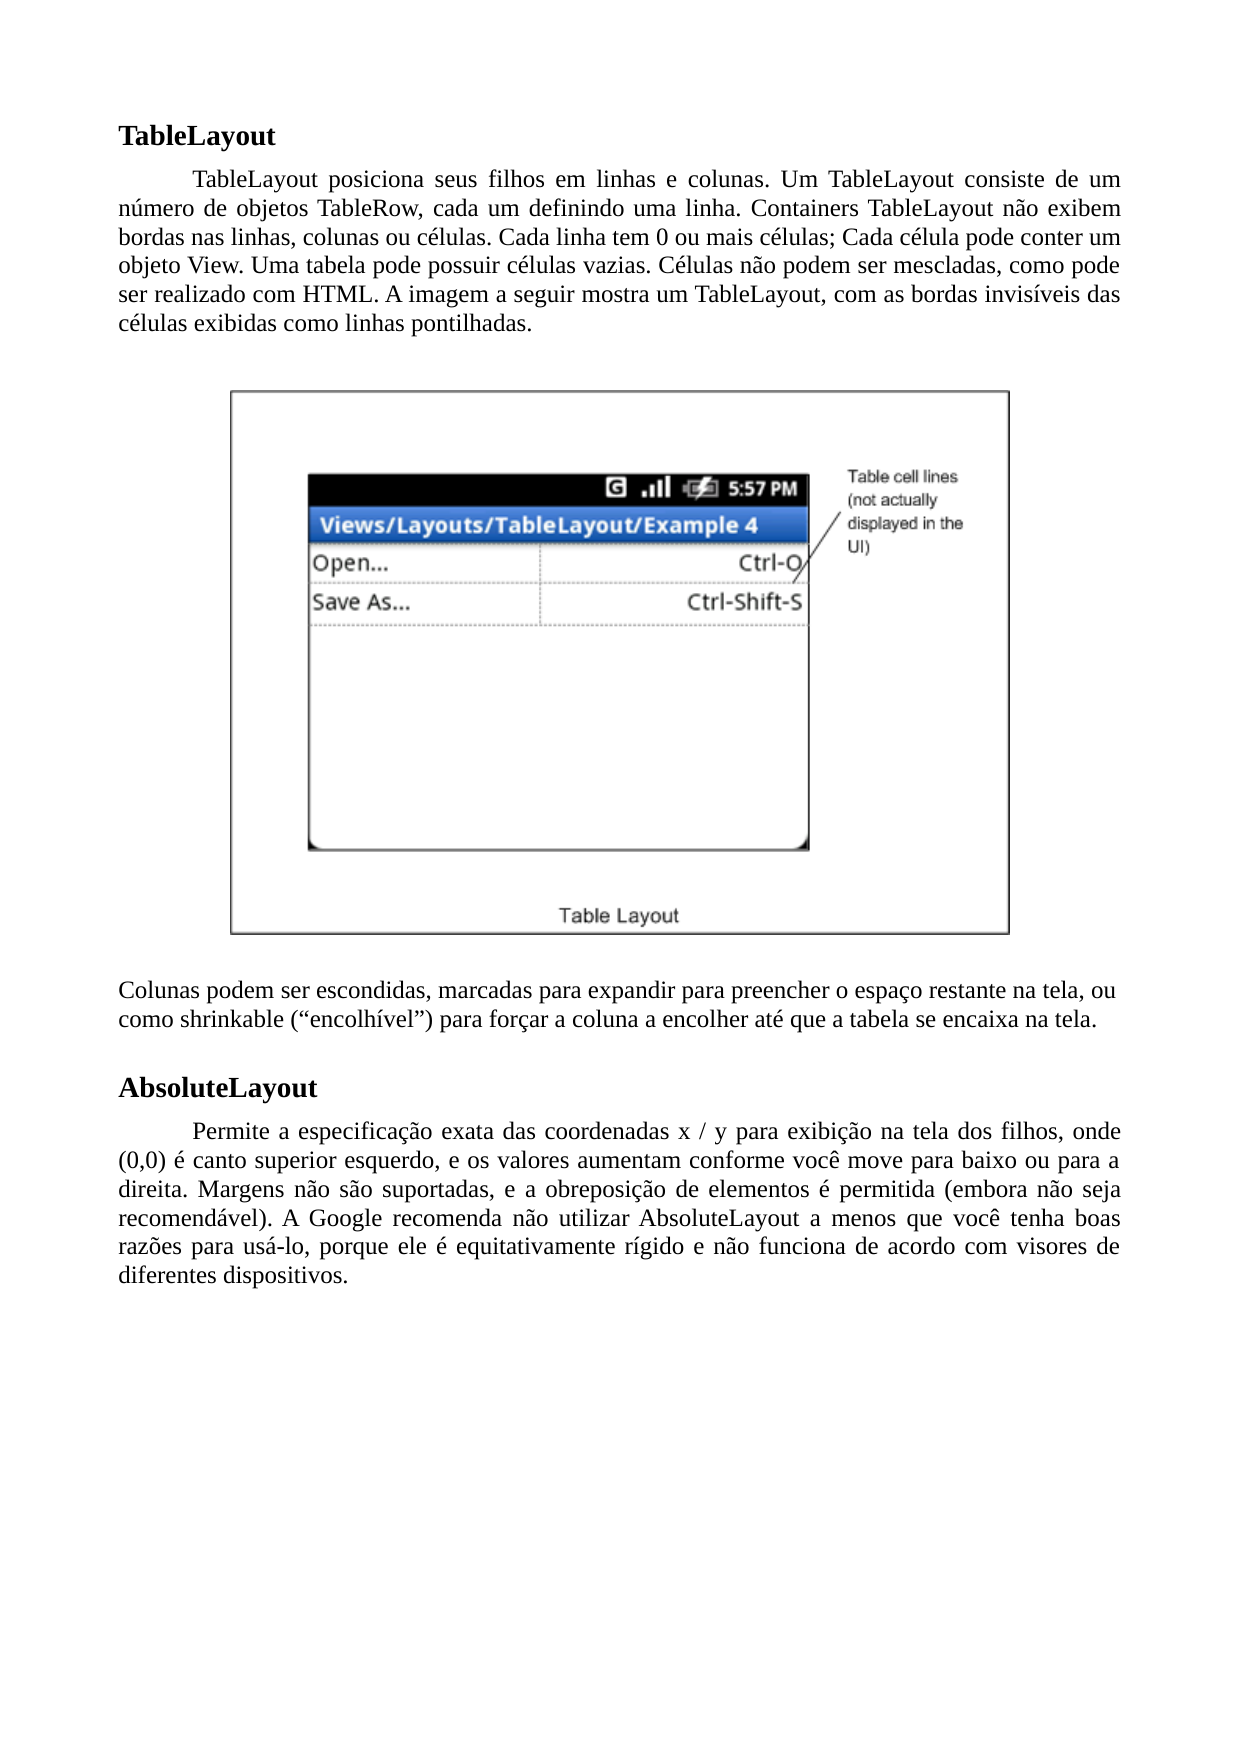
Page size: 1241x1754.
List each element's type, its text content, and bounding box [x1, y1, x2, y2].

text Permite a especificação exata das coordenadas x / y para exibição na tela dos filhos, onde (0,0) é canto superior esquerdo, e os valores aumentam conforme você move para baixo ou para a direita. Margens não são suportadas, e a obreposição de elementos é permitida (embora não seja recomendável). A Google recomenda não utilizar AbsoluteLayout a menos que você tenha boas razões para usá-lo, porque ele é equitativamente rígido e não funciona de acordo com visores de diferentes dispositivos. [118, 1116, 1122, 1289]
text TableLayout posiciona seus filhos em linhas e colunas. Um TableLayout consiste de um número de objetos TableRow, cada um definindo uma linha. Containers TableLayout não exibem bordas nas linhas, colunas ou células. Cada linha tem 0 ou mais células; Cada célula pode conter um objeto View. Uma tabela pode possuir células vazias. Células não podem ser mescladas, como pode ser realizado com HTML. A imagem a seguir mostra um TableLayout, com as bordas invisíveis das células exibidas como linhas pontilhadas. [118, 164, 1122, 337]
subtitle TableLayout [118, 118, 1122, 152]
text Colunas podem ser escondidas, marcadas para expandir para preencher o espaço restante na tela, ou como shrinkable (“encolhível”) para forçar a coluna a encolher até que a tabela se encaixa na tela. [118, 975, 1122, 1033]
picture [230, 390, 1010, 935]
subtitle AbsoluteLayout [118, 1070, 1122, 1104]
